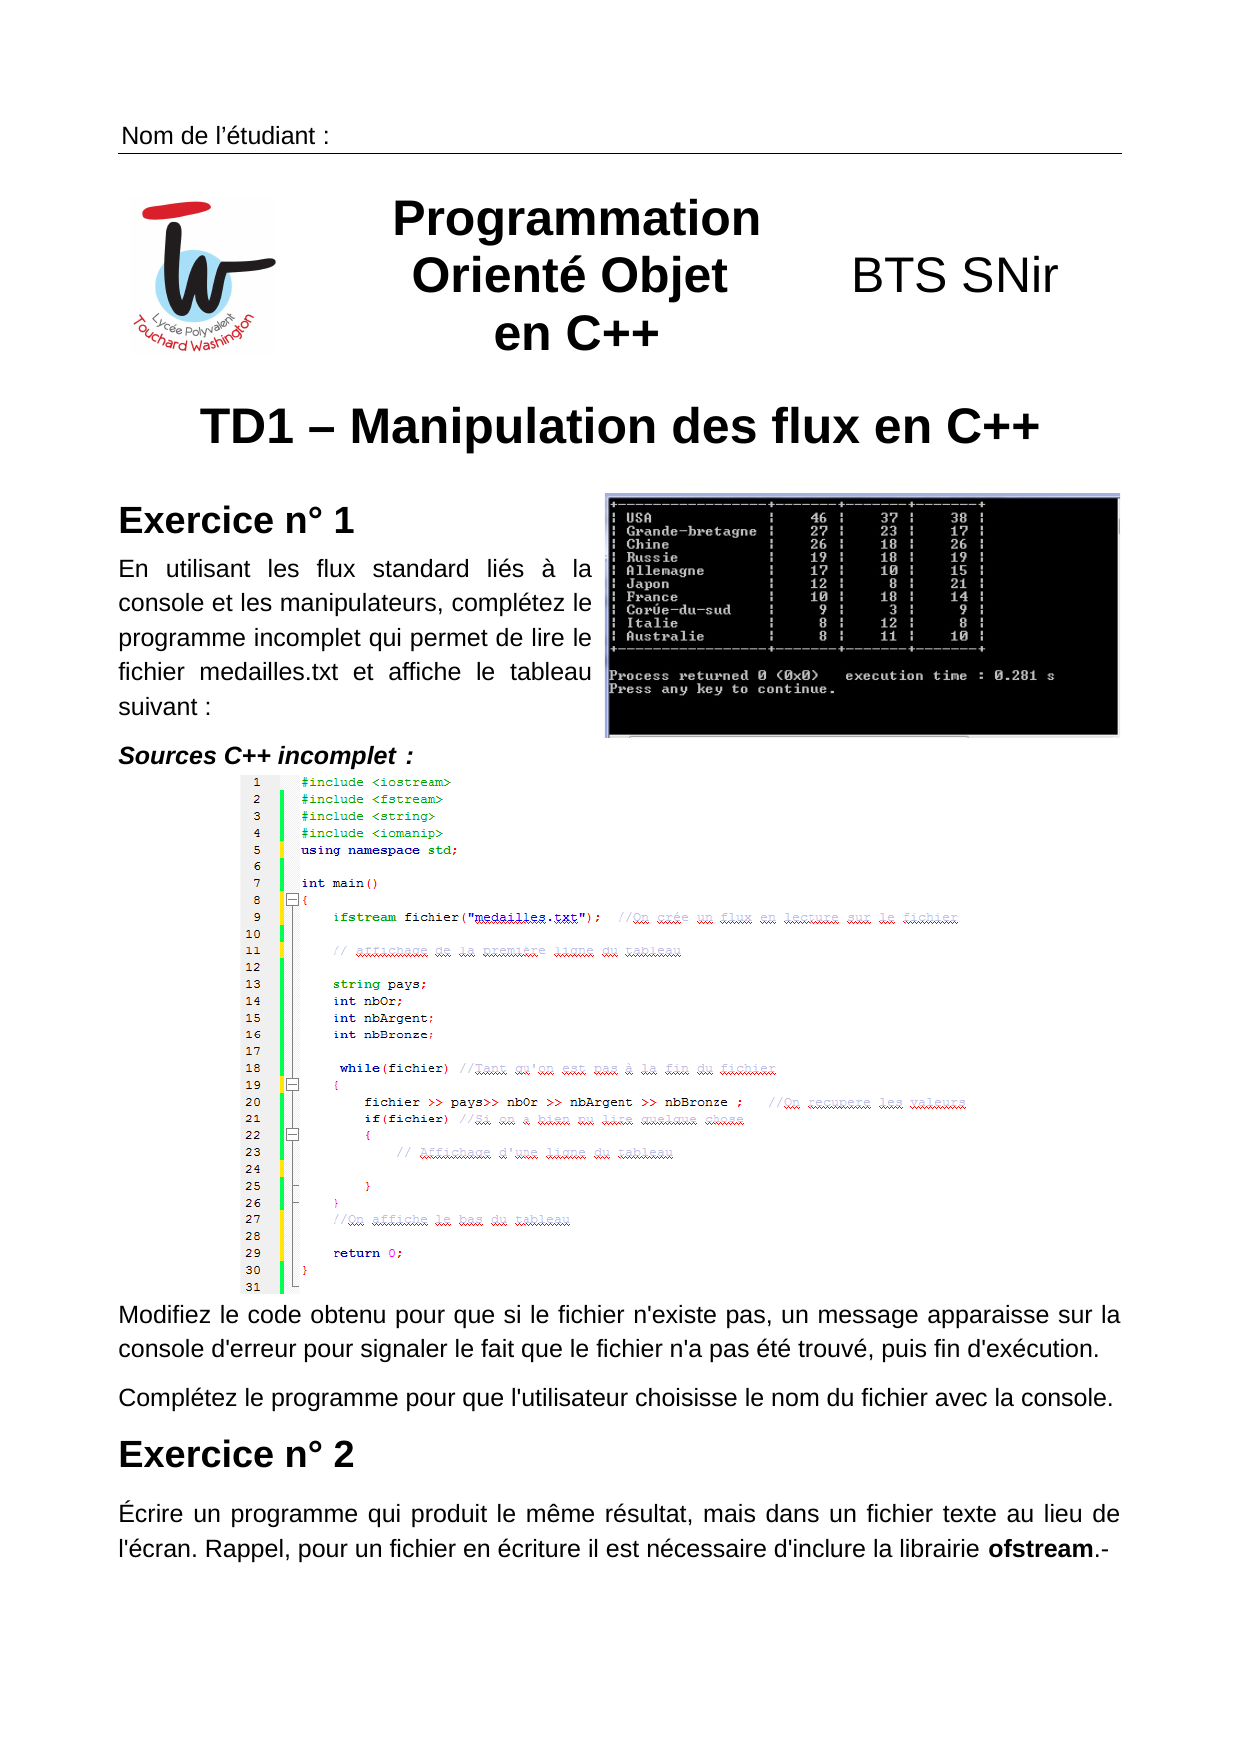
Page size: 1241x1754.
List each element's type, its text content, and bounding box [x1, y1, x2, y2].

picture [604, 493, 1121, 738]
subtitle Exercice n° 2 [118, 1432, 1122, 1476]
table_cell TD1 – Manipulation des flux en C++ [118, 366, 1123, 473]
text Sources C++ incomplet : [118, 741, 1122, 769]
text Modifiez le code obtenu pour que si le fichier n'existe pas, un message apparaisse sur la console d'erreur pour signaler le fait que le fichier n'a pas été trouvé, puis fin d'exécution. [118, 775, 1122, 1363]
text Complétez le programme pour que l'utilisateur choisisse le nom du fichier avec la console. [118, 1383, 1122, 1412]
table_header [118, 182, 366, 366]
picture [240, 775, 1001, 1294]
table_header BTS SNir [788, 182, 1123, 366]
text Écrire un programme qui produit le même résultat, mais dans un fichier texte au lieu de l'écran. Rappel, pour un fichier en écriture il est nécessaire d'inclure la librairie ofstream.- [118, 1499, 1122, 1562]
text En utilisant les flux standard liés à la console et les manipulateurs, complétez le programme incomplet qui permet de lire le fichier medailles.txt et affiche le tableau suivant : [118, 554, 604, 721]
subtitle Exercice n° 1 [118, 498, 604, 541]
table_header Programmation Orienté Objet en C++ [366, 182, 787, 366]
